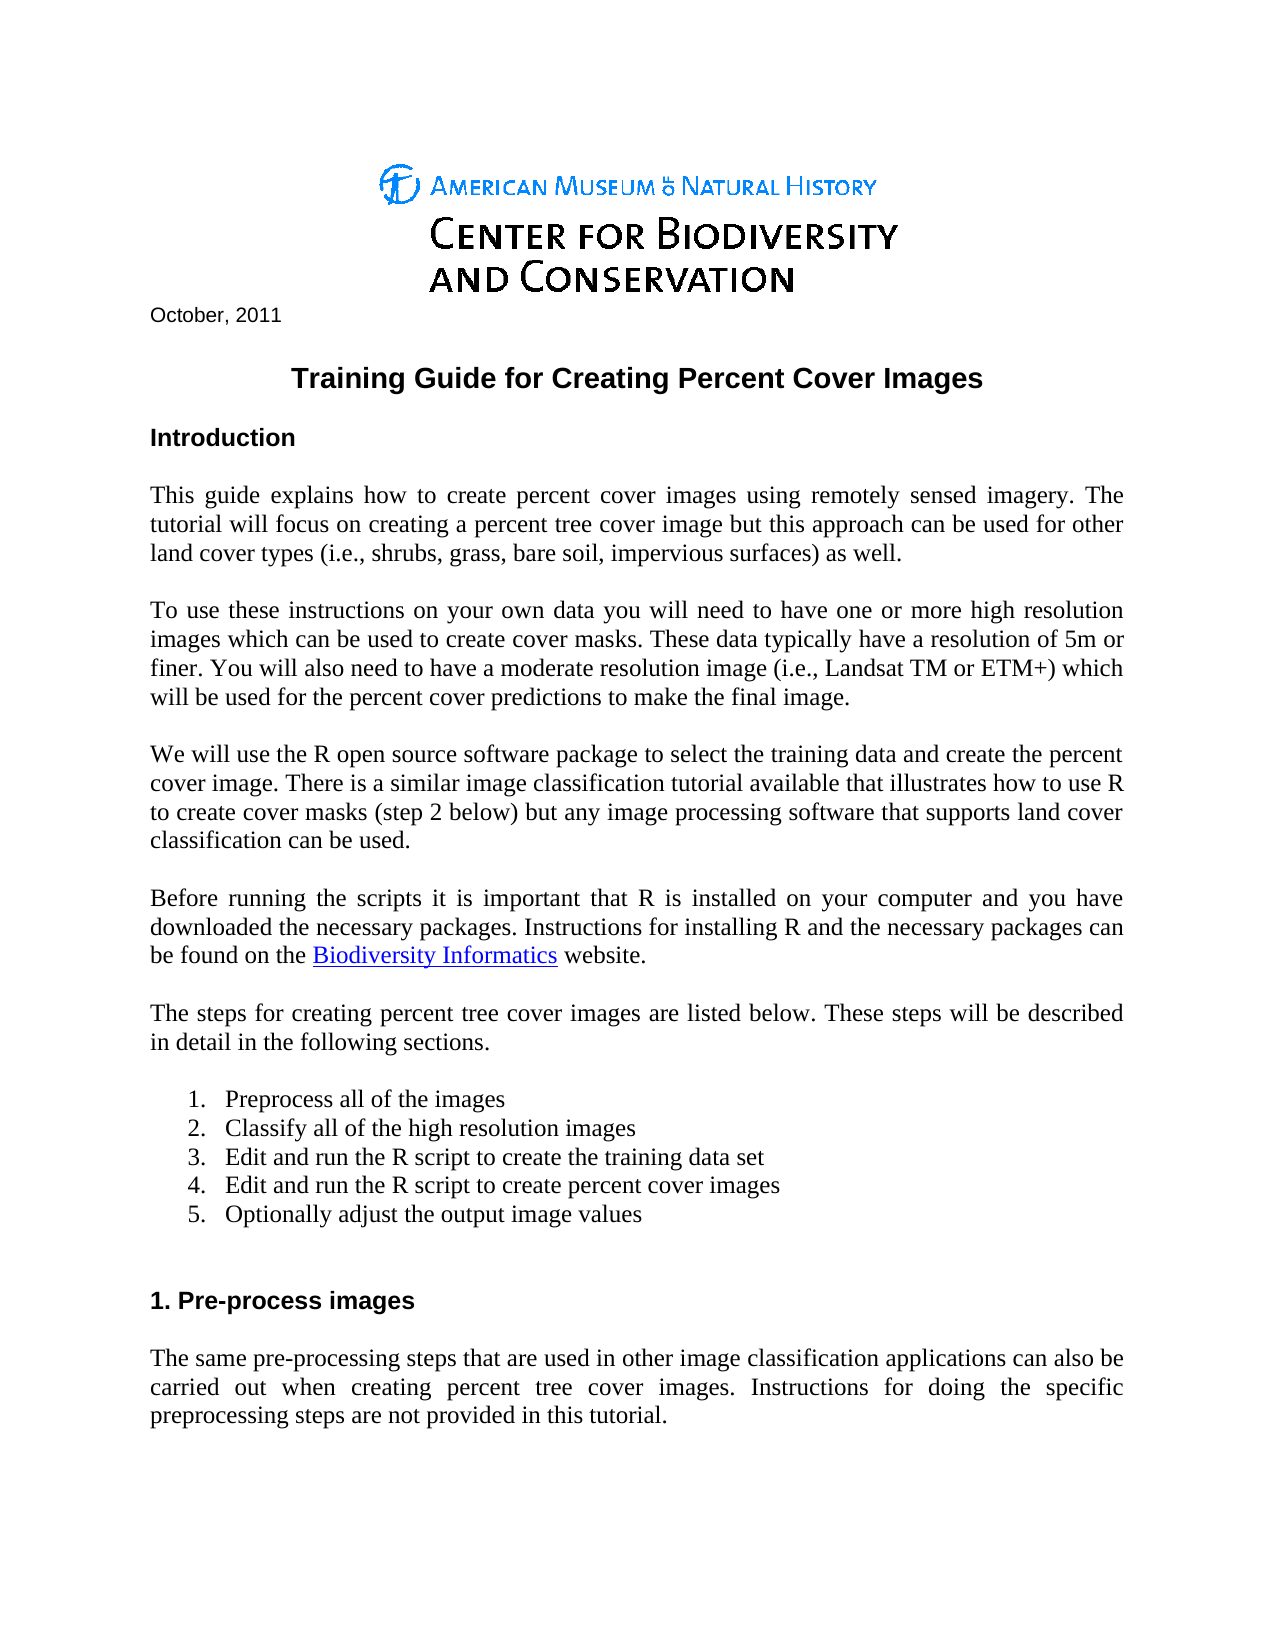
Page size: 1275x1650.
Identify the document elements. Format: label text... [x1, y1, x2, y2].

text Training Guide for Creating Percent Cover Images [150, 361, 1125, 394]
text October, 2011 [150, 303, 1125, 327]
text We will use the R open source software package to select the training data and create the percent cover image. There is a similar image classification tutorial available that illustrates how to use R to create cover masks (step 2 below) but any image processing software that supports land cover classification can be used. [150, 739, 1125, 854]
text To use these instructions on your own data you will need to have one or more high resolution images which can be used to create cover masks. These data typically have a resolution of 5m or finer. You will also need to have a moderate resolution image (i.e., Landsat TM or ETM+) which will be used for the percent cover predictions to make the final image. [150, 596, 1125, 711]
text Introduction [150, 423, 1125, 452]
list Optionally adjust the output image values [187, 1199, 1125, 1228]
text The same pre-processing steps that are used in other image classification applications can also be carried out when creating percent tree cover images. Instructions for doing the specific preprocessing steps are not provided in this tutorial. [150, 1343, 1125, 1429]
text Before running the scripts it is important that R is installed on your computer and you have downloaded the necessary packages. Instructions for installing R and the necessary packages can be found on the Biodiversity Informatics website. [150, 883, 1125, 969]
text The steps for creating percent tree cover images are listed below. These steps will be described in detail in the following sections. [150, 998, 1125, 1056]
picture [376, 161, 899, 294]
text 1. Pre-process images [150, 1286, 1125, 1314]
list Edit and run the R script to create percent cover images [187, 1171, 1125, 1199]
list Preprocess all of the images [187, 1084, 1125, 1113]
text This guide explains how to create percent cover images using remotely sensed imagery. The tutorial will focus on creating a percent tree cover image but this approach can be used for other land cover types (i.e., shrubs, grass, bare soil, impervious surfaces) as well. [150, 481, 1125, 567]
list Edit and run the R script to create the training data set [187, 1142, 1125, 1171]
list Classify all of the high resolution images [187, 1113, 1125, 1142]
